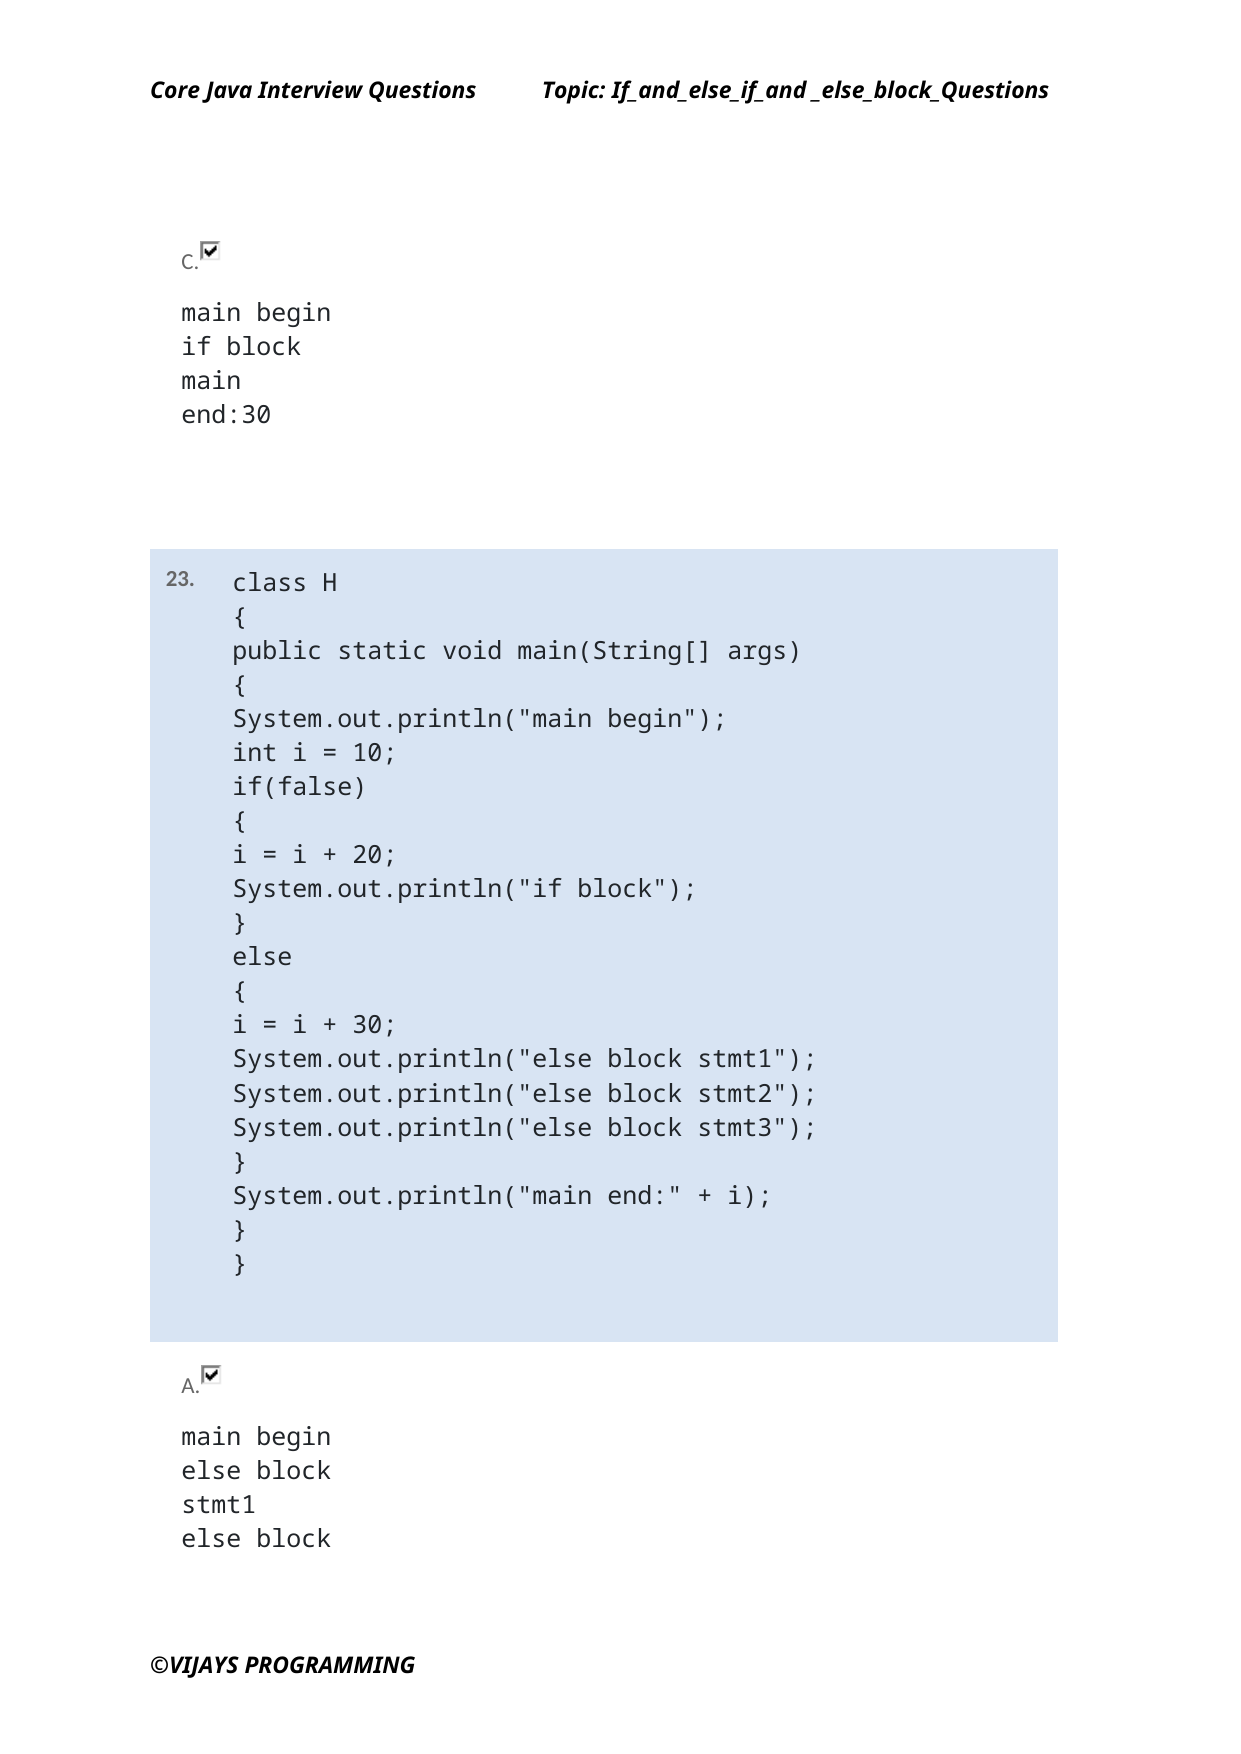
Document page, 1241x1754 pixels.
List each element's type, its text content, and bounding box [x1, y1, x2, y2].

table_cell [150, 1342, 1090, 1570]
table_header [1058, 549, 1090, 1342]
table_header A. main begin else block stmt1 else block [181, 1358, 401, 1554]
table_header 23. [150, 549, 216, 1342]
table_header [181, 166, 442, 234]
table_header class H { public static void main(String[] args) { System.out.println("main begin"); int i = 10; if(false) { i = i + 20; System.out.println("if block"); } else { i = i + 30; System.out.println("else block stmt1"); System.out.println("else block stmt2"); System.out.println("else block stmt3"); } System.out.println("main end:" + i); } } [216, 549, 1058, 1342]
table_cell [150, 150, 1090, 548]
table_header C. main begin if block main end:30 [181, 234, 346, 533]
